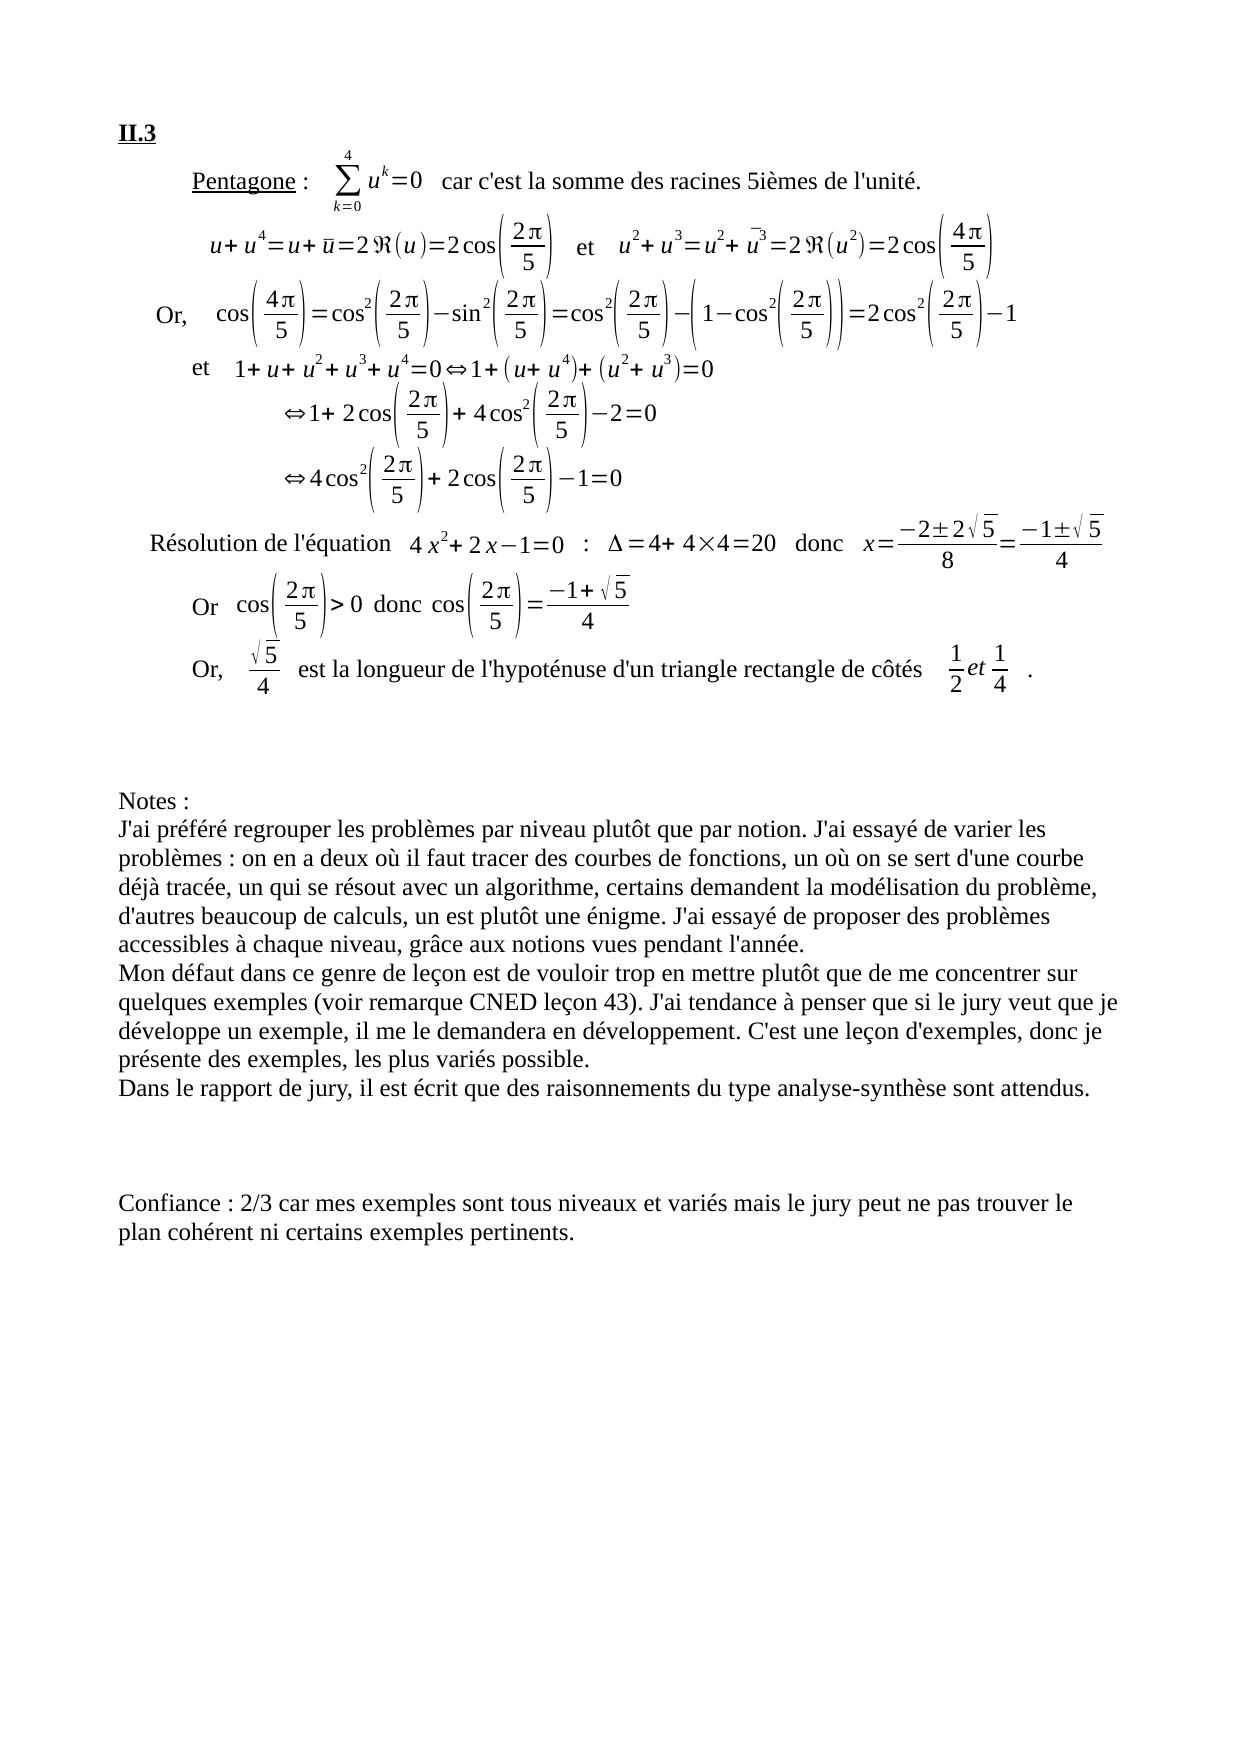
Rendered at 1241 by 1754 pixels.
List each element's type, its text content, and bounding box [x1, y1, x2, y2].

text Résolution de l'équation:donc [118, 512, 1122, 573]
text Notes : [118, 786, 1122, 814]
text et [118, 214, 1122, 279]
text J'ai préféré regrouper les problèmes par niveau plutôt que par notion. J'ai essayé de varier les problèmes : on en a deux où il faut tracer des courbes de fonctions, un où on se sert d'une courbe déjà tracée, un qui se résout avec un algorithme, certains demandent la modélisation du problème, d'autres beaucoup de calculs, un est plutôt une énigme. J'ai essayé de proposer des problèmes accessibles à chaque niveau, grâce aux notions vues pendant l'année. [118, 814, 1122, 958]
text II.3 [118, 118, 1122, 147]
text Or [118, 573, 1122, 638]
text Or, [118, 279, 1122, 350]
text Mon défaut dans ce genre de leçon est de vouloir trop en mettre plutôt que de me concentrer sur quelques exemples (voir remarque CNED leçon 43). J'ai tendance à penser que si le jury veut que je développe un exemple, il me le demandera en développement. C'est une leçon d'exemples, donc je présente des exemples, les plus variés possible. [118, 958, 1122, 1073]
text et [118, 350, 1122, 383]
text Pentagone : car c'est la somme des racines 5ièmes de l'unité. [118, 147, 1122, 214]
text Confiance : 2/3 car mes exemples sont tous niveaux et variés mais le jury peut ne pas trouver le plan cohérent ni certains exemples pertinents. [118, 1188, 1122, 1246]
text Dans le rapport de jury, il est écrit que des raisonnements du type analyse-synthèse sont attendus. [118, 1073, 1122, 1102]
text Or, est la longueur de l'hypoténuse d'un triangle rectangle de côtés . [118, 638, 1122, 699]
